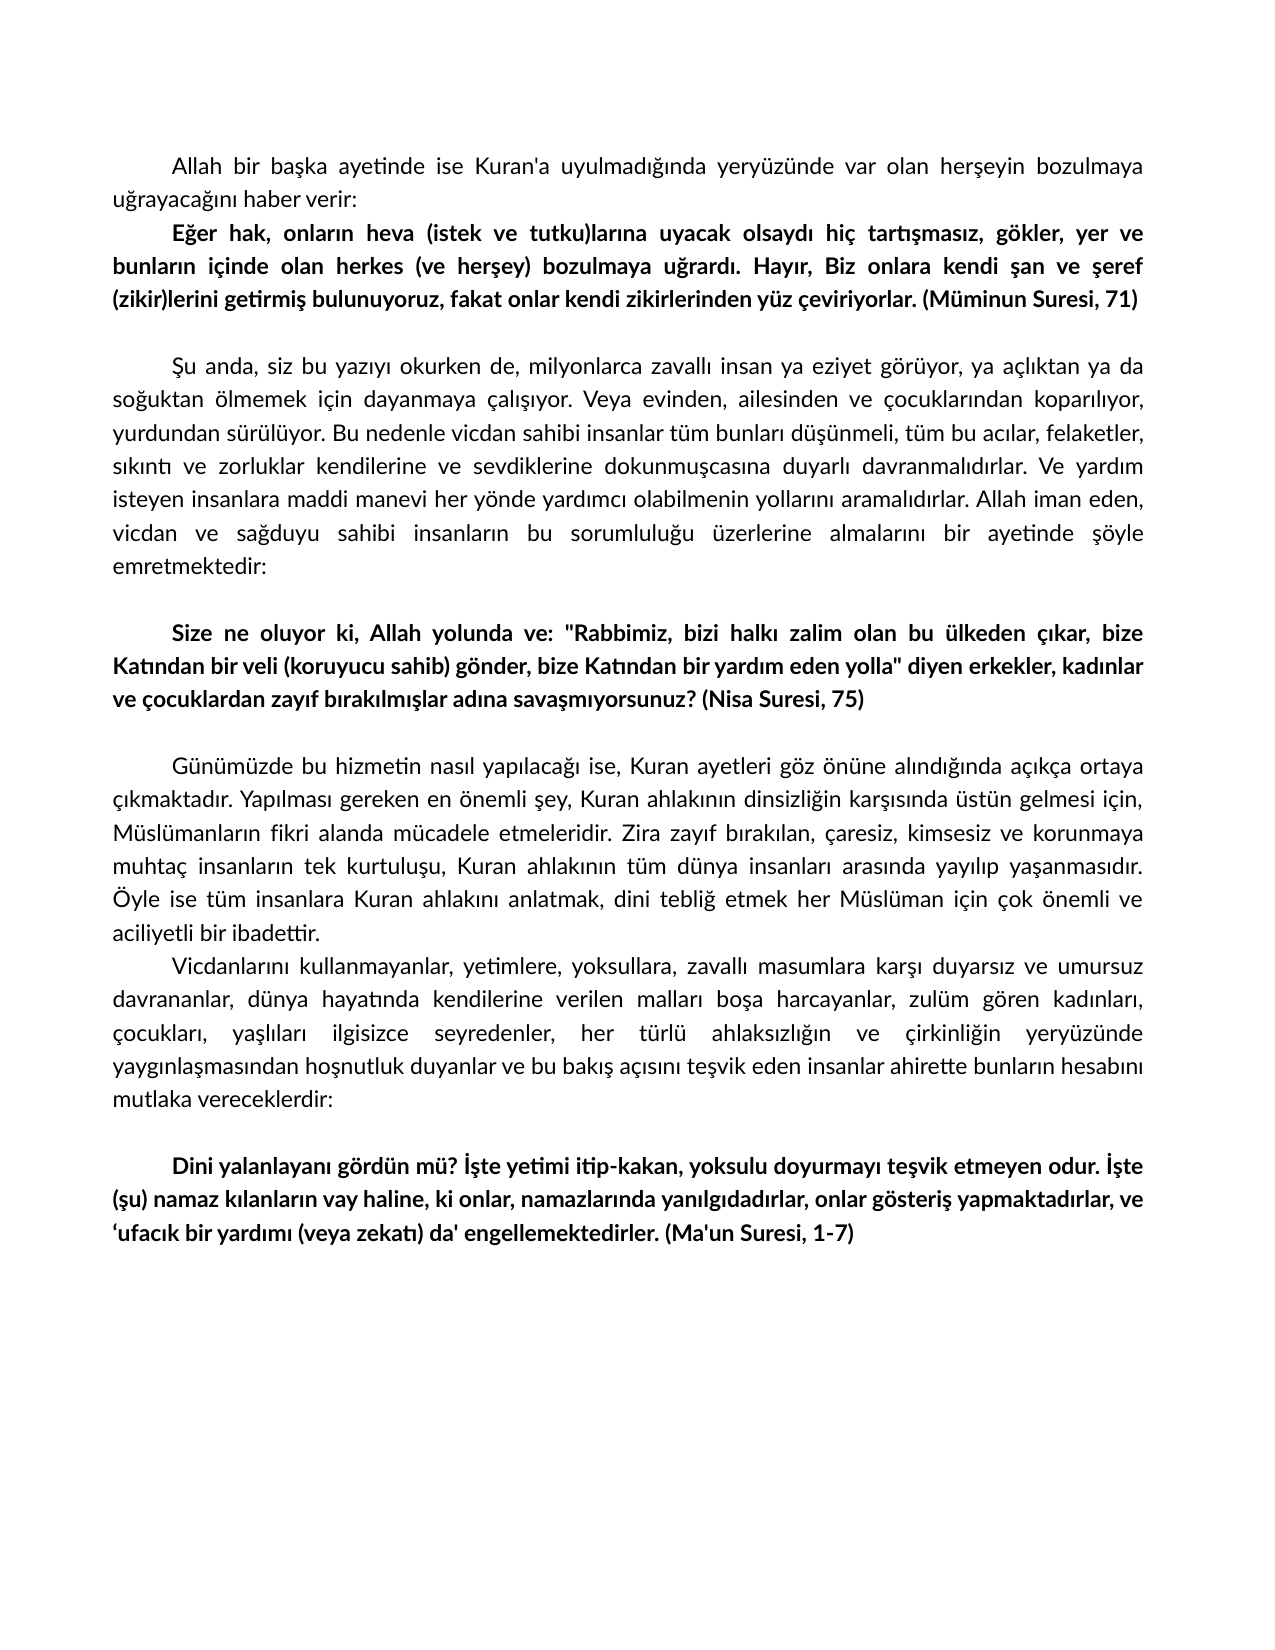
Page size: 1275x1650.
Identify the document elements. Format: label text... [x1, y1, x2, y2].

text Şu anda, siz bu yazıyı okurken de, milyonlarca zavallı insan ya eziyet görüyor, ya açlıktan ya da soğuktan ölmemek için dayanmaya çalışıyor. Veya evinden, ailesinden ve çocuklarından koparılıyor, yurdundan sürülüyor. Bu nedenle vicdan sahibi insanlar tüm bunları düşünmeli, tüm bu acılar, felaketler, sıkıntı ve zorluklar kendilerine ve sevdiklerine dokunmuşcasına duyarlı davranmalıdırlar. Ve yardım isteyen insanlara maddi manevi her yönde yardımcı olabilmenin yollarını aramalıdırlar. Allah iman eden, vicdan ve sağduyu sahibi insanların bu sorumluluğu üzerlerine almalarını bir ayetinde şöyle emretmektedir: [112, 348, 1145, 581]
text Eğer hak, onların heva (istek ve tutku)larına uyacak olsaydı hiç tartışmasız, gökler, yer ve bunların içinde olan herkes (ve herşey) bozulmaya uğrardı. Hayır, Biz onlara kendi şan ve şeref (zikir)lerini getirmiş bulunuyoruz, fakat onlar kendi zikirlerinden yüz çeviriyorlar. (Müminun Suresi, 71) [112, 214, 1145, 314]
text Size ne oluyor ki, Allah yolunda ve: "Rabbimiz, bizi halkı zalim olan bu ülkeden çıkar, bize Katından bir veli (koruyucu sahib) gönder, bize Katından bir yardım eden yolla" diyen erkekler, kadınlar ve çocuklardan zayıf bırakılmışlar adına savaşmıyorsunuz? (Nisa Suresi, 75) [112, 614, 1145, 714]
text Günümüzde bu hizmetin nasıl yapılacağı ise, Kuran ayetleri göz önüne alındığında açıkça ortaya çıkmaktadır. Yapılması gereken en önemli şey, Kuran ahlakının dinsizliğin karşısında üstün gelmesi için, Müslümanların fikri alanda mücadele etmeleridir. Zira zayıf bırakılan, çaresiz, kimsesiz ve korunmaya muhtaç insanların tek kurtuluşu, Kuran ahlakının tüm dünya insanları arasında yayılıp yaşanmasıdır. Öyle ise tüm insanlara Kuran ahlakını anlatmak, dini tebliğ etmek her Müslüman için çok önemli ve aciliyetli bir ibadettir. [112, 748, 1145, 948]
text Allah bir başka ayetinde ise Kuran'a uyulmadığında yeryüzünde var olan herşeyin bozulmaya uğrayacağını haber verir: [112, 148, 1145, 214]
text Vicdanlarını kullanmayanlar, yetimlere, yoksullara, zavallı masumlara karşı duyarsız ve umursuz davrananlar, dünya hayatında kendilerine verilen malları boşa harcayanlar, zulüm gören kadınları, çocukları, yaşlıları ilgisizce seyredenler, her türlü ahlaksızlığın ve çirkinliğin yeryüzünde yaygınlaşmasından hoşnutluk duyanlar ve bu bakış açısını teşvik eden insanlar ahirette bunların hesabını mutlaka vereceklerdir: [112, 948, 1145, 1114]
text Dini yalanlayanı gördün mü? İşte yetimi itip-kakan, yoksulu doyurmayı teşvik etmeyen odur. İşte (şu) namaz kılanların vay haline, ki onlar, namazlarında yanılgıdadırlar, onlar gösteriş yapmaktadırlar, ve ‘ufacık bir yardımı (veya zekatı) da' engellemektedirler. (Ma'un Suresi, 1-7) [112, 1148, 1145, 1248]
